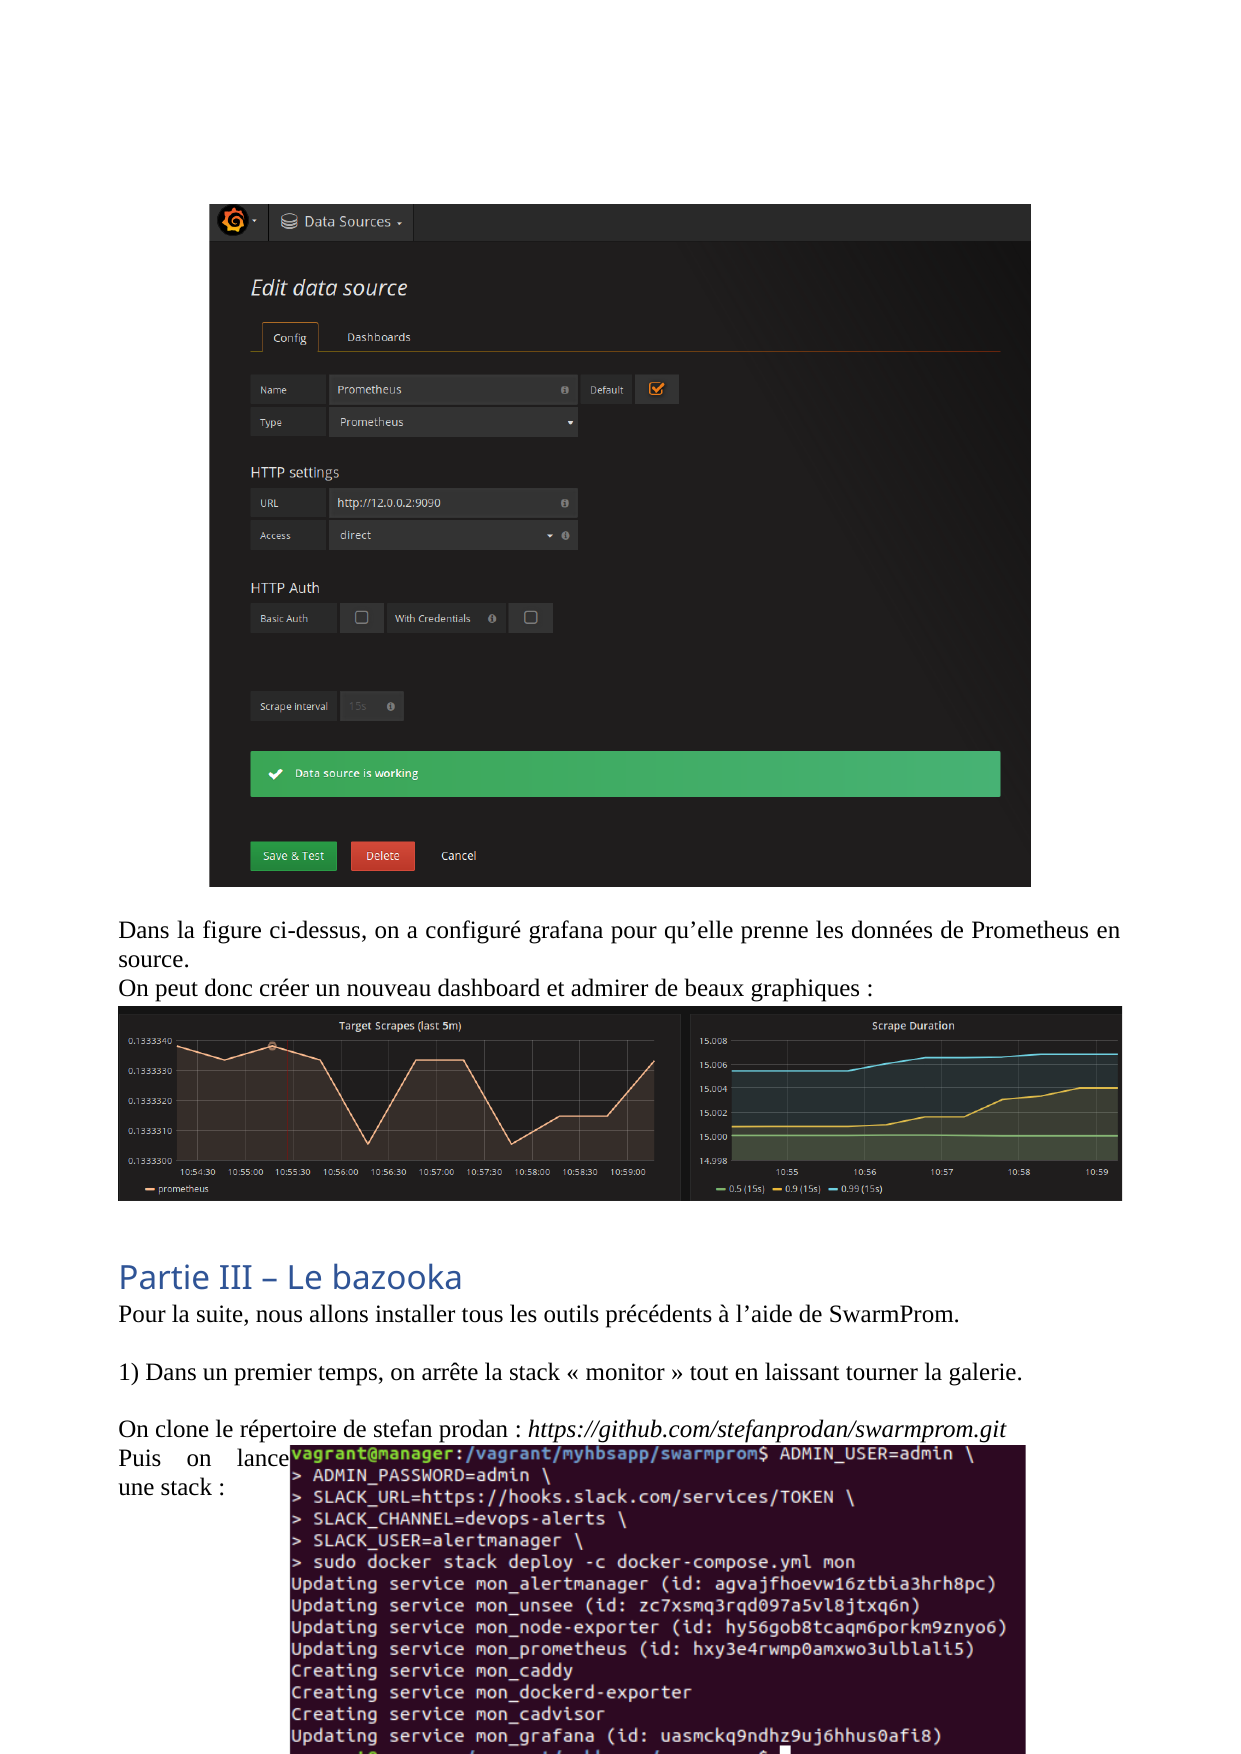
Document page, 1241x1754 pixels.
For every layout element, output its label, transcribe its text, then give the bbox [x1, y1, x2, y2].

text On clone le répertoire de stefan prodan : https://github.com/stefanprodan/swarmprom.git [118, 1414, 1122, 1443]
text Puis on lance une stack : [118, 1443, 1122, 1501]
text Pour la suite, nous allons installer tous les outils précédents à l’aide de SwarmProm. [118, 1299, 1122, 1328]
picture [289, 1445, 1026, 1754]
text Dans la figure ci-dessus, on a configuré grafana pour qu’elle prenne les données de Prometheus en source. [118, 916, 1122, 973]
picture [209, 204, 1031, 887]
text On peut donc créer un nouveau dashboard et admirer de beaux graphiques : [118, 973, 1122, 1002]
picture [118, 1006, 1123, 1201]
subtitle Partie III – Le bazooka [118, 1254, 1122, 1299]
text 1) Dans un premier temps, on arrête la stack « monitor » tout en laissant tourner la galerie. [118, 1357, 1122, 1386]
